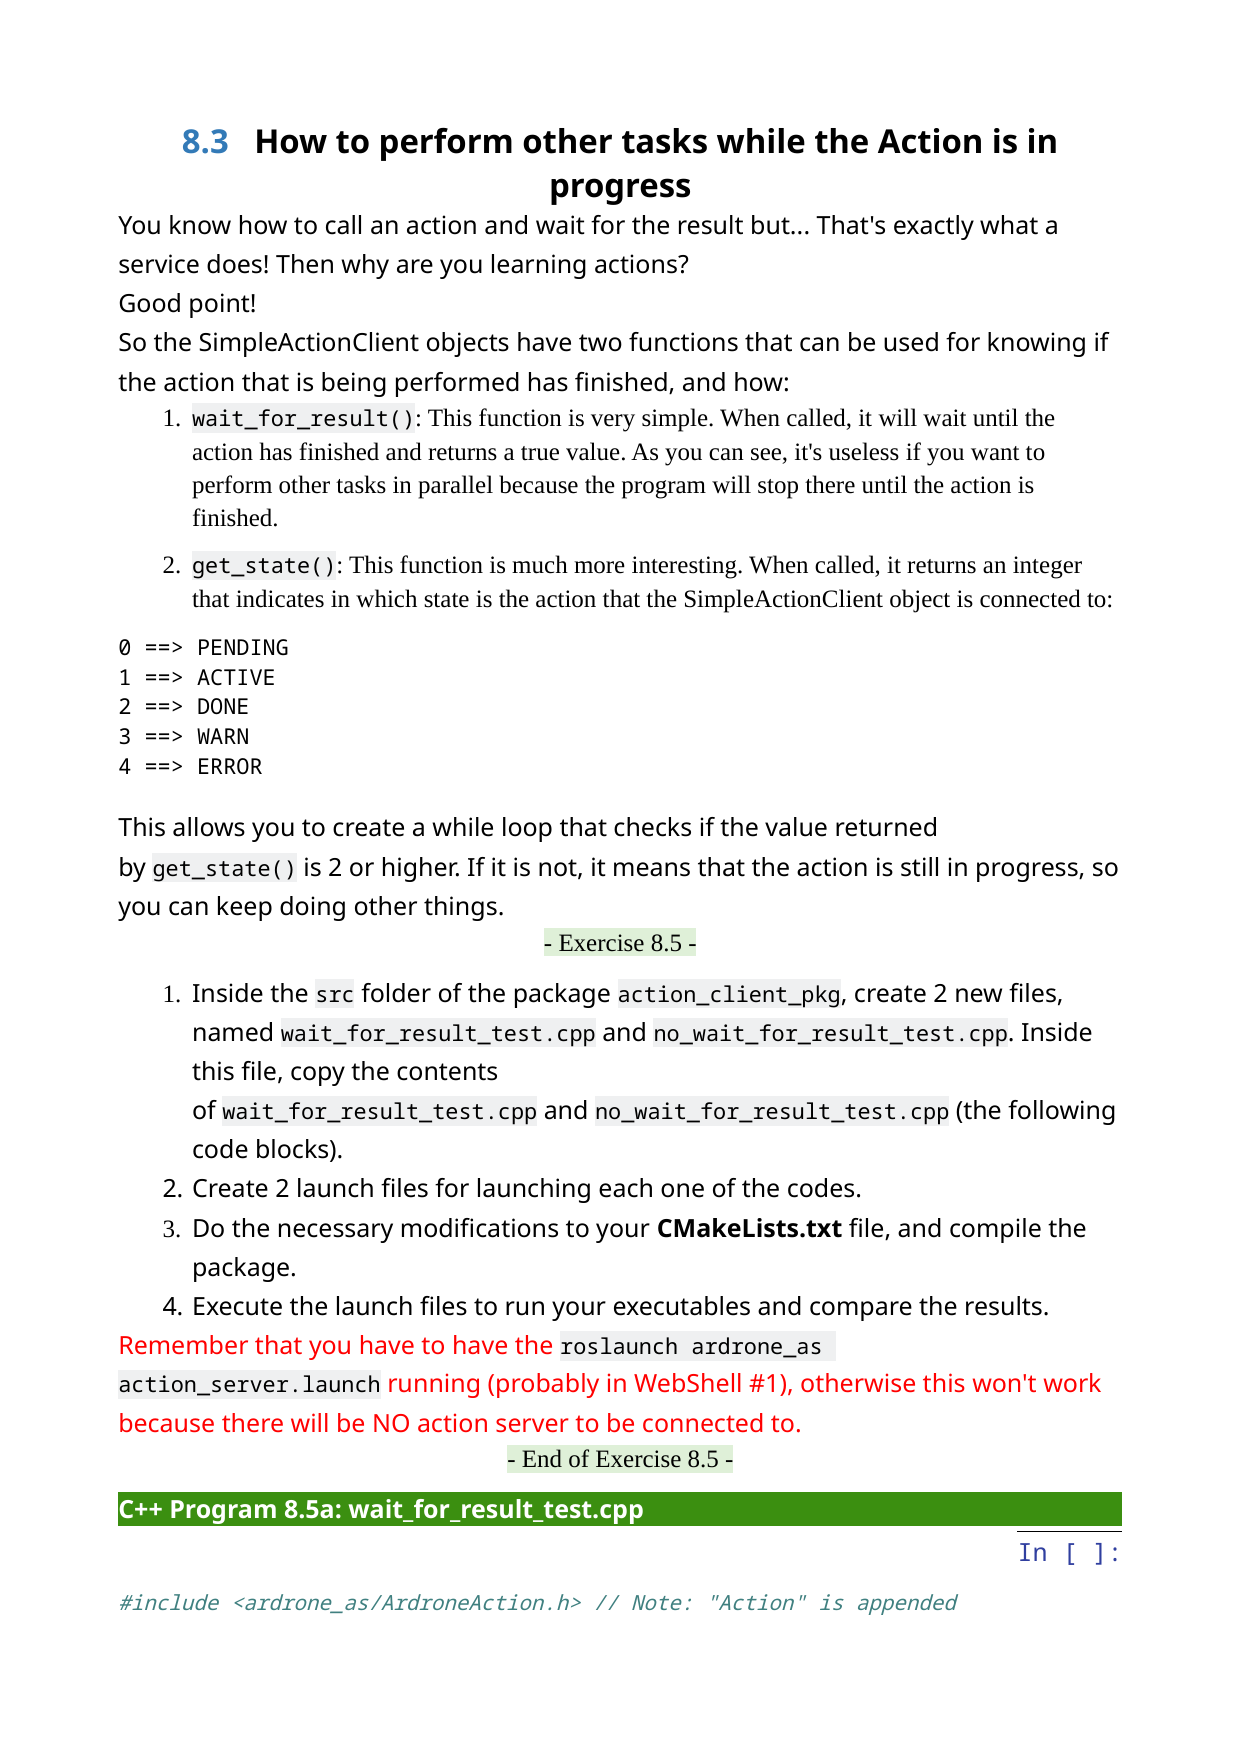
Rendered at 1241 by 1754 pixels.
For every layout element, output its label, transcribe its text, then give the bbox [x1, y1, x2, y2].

text 0 ==> PENDING [118, 632, 1122, 661]
text You know how to call an action and wait for the result but... That's exactly what a service does! Then why are you learning actions? [118, 207, 1122, 281]
text 1 ==> ACTIVE [118, 661, 1122, 691]
list get_state(): This function is much more interesting. When called, it returns an integer that indicates in which state is the action that the SimpleActionClient object is connected to: [162, 551, 1122, 613]
list Execute the launch files to run your executables and compare the results. [162, 1288, 1122, 1323]
list wait_for_result(): This function is very simple. When called, it will wait until the action has finished and returns a true value. As you can see, it's useless if you want to perform other tasks in parallel because the program will stop there until the action is finished. [162, 403, 1122, 532]
list Inside the src folder of the package action_client_pkg, create 2 new files, named wait_for_result_test.cpp and no_wait_for_result_test.cpp. Inside this file, copy the contents of wait_for_result_test.cpp and no_wait_for_result_test.cpp (the following code blocks). [162, 975, 1122, 1166]
list Do the necessary modifications to your CMakeLists.txt file, and compile the package. [162, 1210, 1122, 1283]
text 3 ==> WARN [118, 721, 1122, 751]
text This allows you to create a while loop that checks if the value returned by get_state() is 2 or higher. If it is not, it means that the action is still in progress, so you can keep doing other things. [118, 810, 1122, 922]
list Create 2 launch files for launching each one of the codes. [162, 1171, 1122, 1205]
text - Exercise 8.5 - [118, 928, 1122, 956]
text Good point! [118, 286, 1122, 320]
text - End of Exercise 8.5 - [118, 1444, 1122, 1473]
text In [ ]: [118, 1531, 1122, 1568]
text #include <ardrone_as/ArdroneAction.h> // Note: "Action" is appended [118, 1588, 1122, 1617]
text 4 ==> ERROR [118, 751, 1122, 781]
text Remember that you have to have the roslaunch ardrone_as action_server.launch running (probably in WebShell #1), otherwise this won't work because there will be NO action server to be connected to. [118, 1328, 1122, 1439]
subtitle 8.3 How to perform other tasks while the Action is in progress [118, 118, 1122, 207]
text 2 ==> DONE [118, 691, 1122, 721]
text So the SimpleActionClient objects have two functions that can be used for knowing if the action that is being performed has finished, and how: [118, 325, 1122, 398]
text C++ Program 8.5a: wait_for_result_test.cpp [118, 1492, 1122, 1526]
